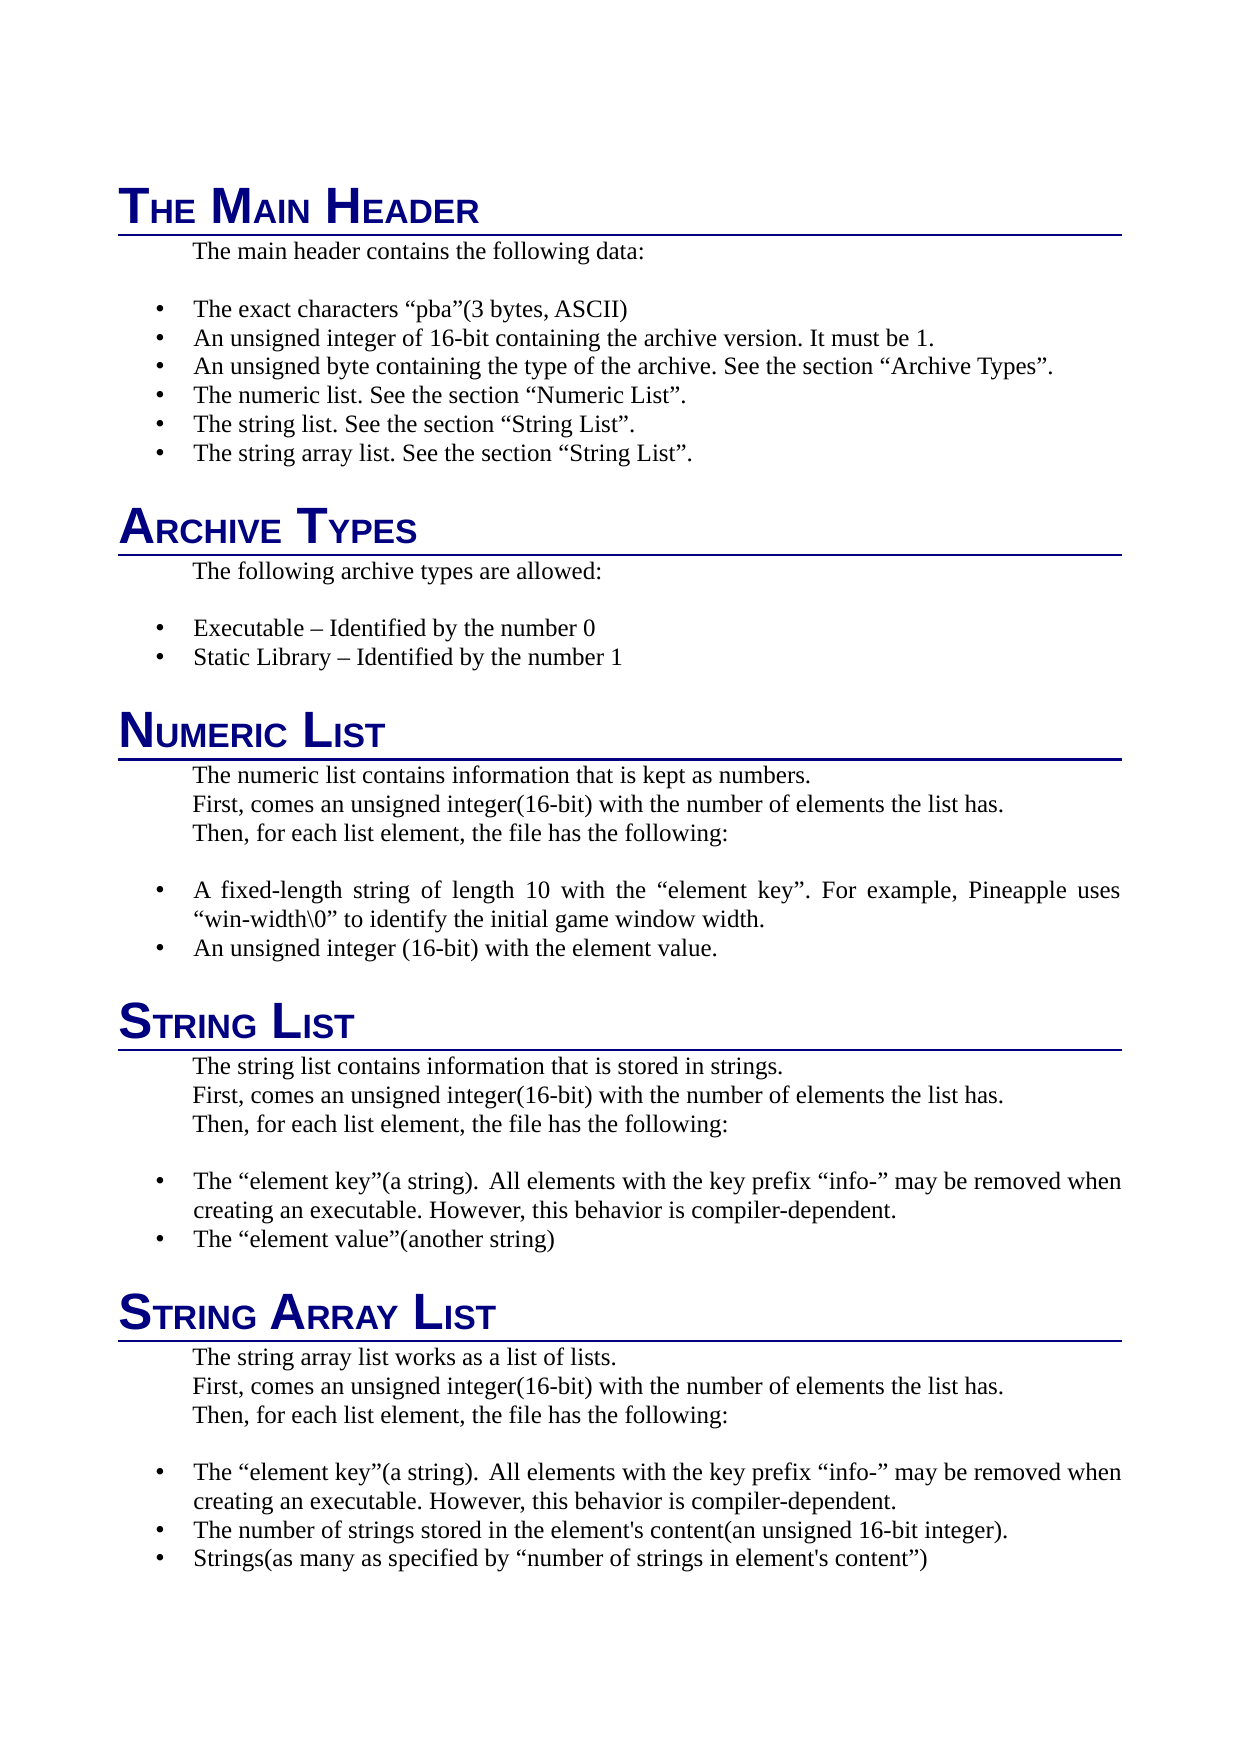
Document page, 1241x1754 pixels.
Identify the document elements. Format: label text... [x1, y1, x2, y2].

text Then, for each list element, the file has the following: [118, 818, 1122, 847]
subtitle Numeric List [118, 700, 1122, 758]
text First, comes an unsigned integer(16-bit) with the number of elements the list has. [118, 1371, 1122, 1400]
list An unsigned byte containing the type of the archive. See the section “Archive Types”. [156, 351, 1122, 380]
subtitle The Main Header [118, 176, 1122, 234]
subtitle String Array List [118, 1281, 1122, 1340]
text The string array list works as a list of lists. [118, 1342, 1122, 1371]
list The “element key”(a string). All elements with the key prefix “info-” may be removed when creating an executable. However, this behavior is compiler-dependent. [156, 1166, 1122, 1224]
subtitle Archive Types [118, 495, 1122, 554]
text First, comes an unsigned integer(16-bit) with the number of elements the list has. [118, 789, 1122, 818]
subtitle String List [118, 991, 1122, 1049]
list An unsigned integer of 16-bit containing the archive version. It must be 1. [156, 323, 1122, 351]
text The following archive types are allowed: [118, 556, 1122, 585]
text The string list contains information that is stored in strings. [118, 1051, 1122, 1080]
list The number of strings stored in the element's content(an unsigned 16-bit integer). [156, 1515, 1122, 1543]
list The exact characters “pba”(3 bytes, ASCII) [156, 294, 1122, 323]
list Executable – Identified by the number 0 [156, 613, 1122, 642]
list The string array list. See the section “String List”. [156, 438, 1122, 466]
text The numeric list contains information that is kept as numbers. [118, 761, 1122, 789]
list The numeric list. See the section “Numeric List”. [156, 380, 1122, 409]
list Static Library – Identified by the number 1 [156, 642, 1122, 671]
list An unsigned integer (16-bit) with the element value. [156, 933, 1122, 962]
list Strings(as many as specified by “number of strings in element's content”) [156, 1543, 1122, 1572]
text Then, for each list element, the file has the following: [118, 1400, 1122, 1428]
text Then, for each list element, the file has the following: [118, 1109, 1122, 1138]
text The main header contains the following data: [118, 236, 1122, 265]
text First, comes an unsigned integer(16-bit) with the number of elements the list has. [118, 1080, 1122, 1109]
list The “element value”(another string) [156, 1224, 1122, 1253]
list The string list. See the section “String List”. [156, 409, 1122, 438]
list A fixed-length string of length 10 with the “element key”. For example, Pineapple uses “win-width\0” to identify the initial game window width. [156, 876, 1122, 933]
list The “element key”(a string). All elements with the key prefix “info-” may be removed when creating an executable. However, this behavior is compiler-dependent. [156, 1457, 1122, 1515]
